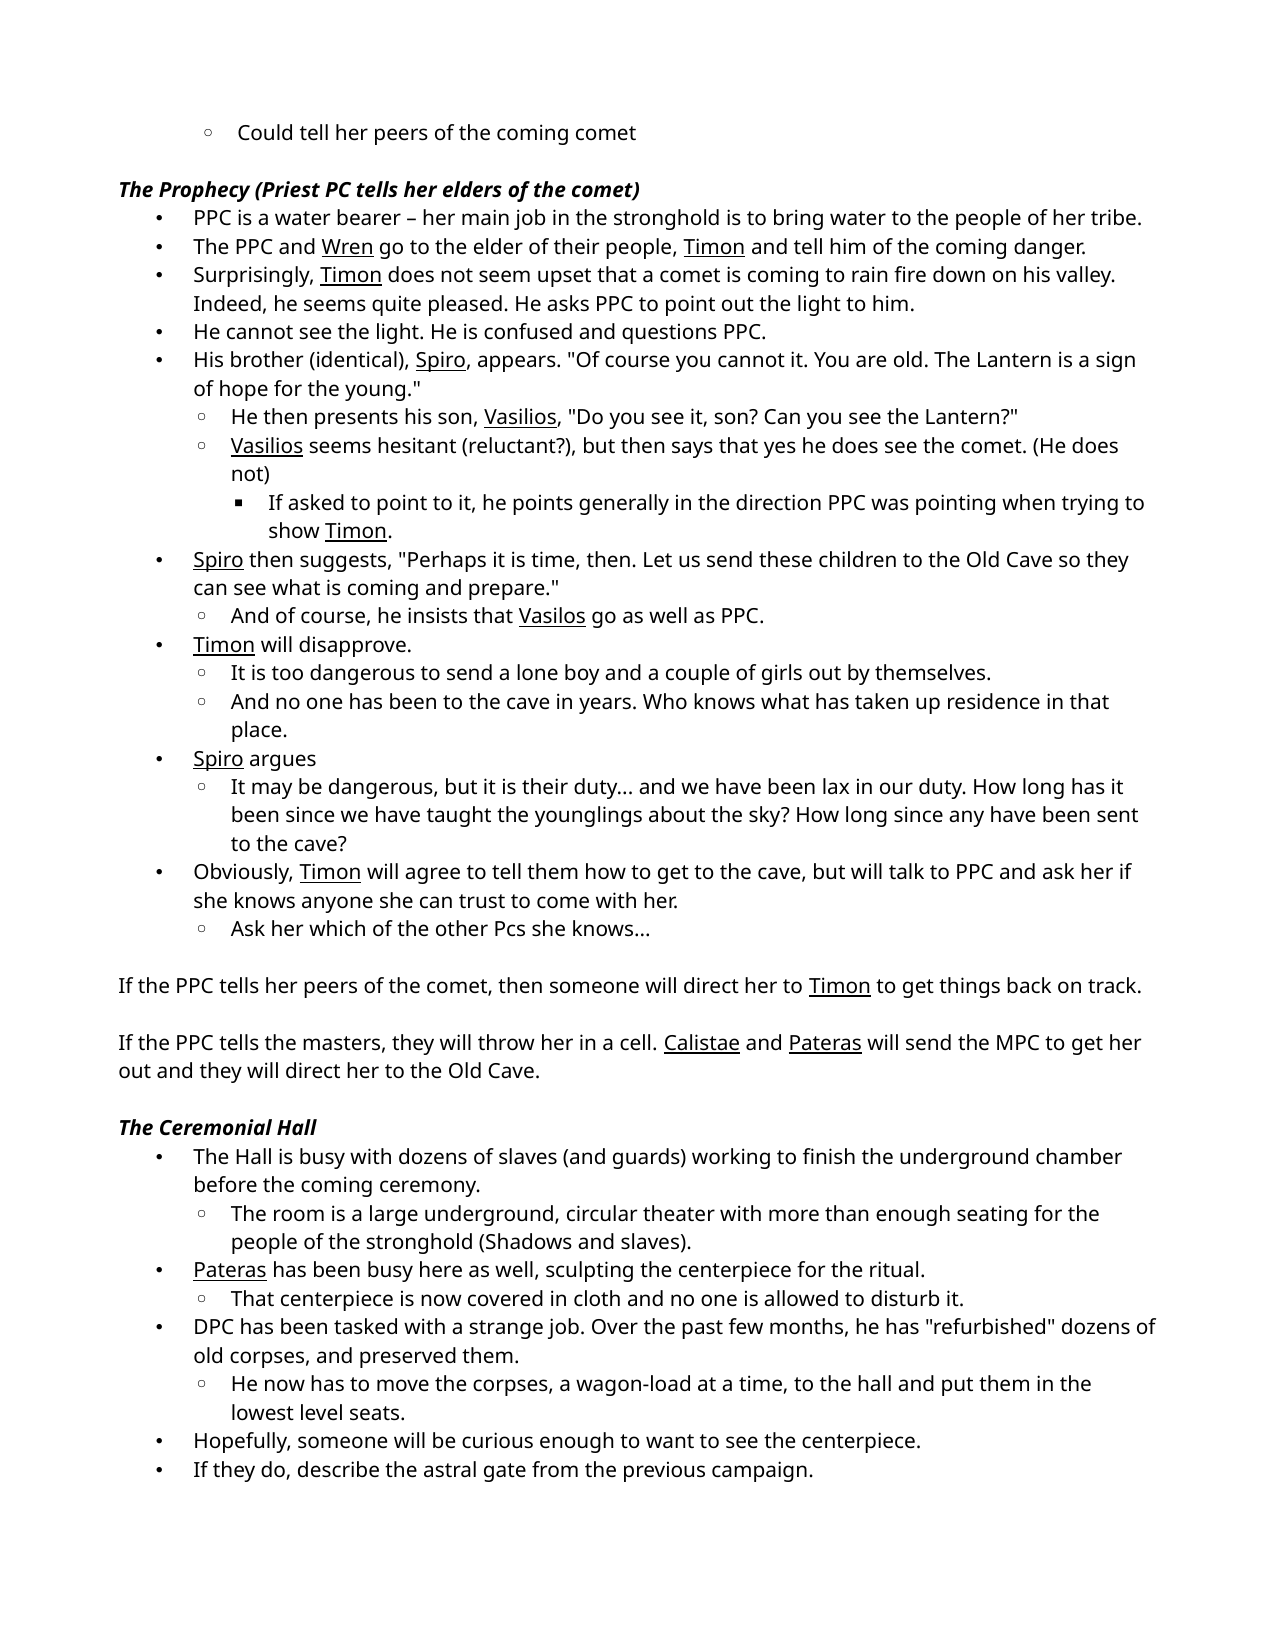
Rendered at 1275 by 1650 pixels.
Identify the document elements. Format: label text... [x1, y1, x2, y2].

list Spiro argues [156, 744, 1157, 772]
list Timon will disapprove. [156, 630, 1157, 658]
list Could tell her peers of the coming comet [199, 118, 1157, 147]
list Pateras has been busy here as well, sculpting the centerpiece for the ritual. [156, 1256, 1157, 1284]
list Surprisingly, Timon does not seem upset that a comet is coming to rain fire down on his valley. Indeed, he seems quite pleased. He asks PPC to point out the light to him. [156, 260, 1157, 317]
list He now has to move the corpses, a wagon-load at a time, to the hall and put them in the lowest level seats. [193, 1369, 1157, 1426]
list Vasilios seems hesitant (reluctant?), but then says that yes he does see the comet. (He does not) [193, 431, 1157, 488]
text If the PPC tells her peers of the comet, then someone will direct her to Timon to get things back on track. [118, 971, 1157, 1000]
list And of course, he insists that Vasilos go as well as PPC. [193, 602, 1157, 630]
list He cannot see the light. He is confused and questions PPC. [156, 317, 1157, 346]
list The room is a large underground, circular theater with more than enough seating for the people of the stronghold (Shadows and slaves). [193, 1199, 1157, 1256]
text If the PPC tells the masters, they will throw her in a cell. Calistae and Pateras will send the MPC to get her out and they will direct her to the Old Cave. [118, 1028, 1157, 1085]
list Spiro then suggests, "Perhaps it is time, then. Let us send these children to the Old Cave so they can see what is coming and prepare." [156, 545, 1157, 602]
list If they do, describe the astral gate from the previous campaign. [156, 1455, 1157, 1483]
list Hopefully, someone will be curious enough to want to see the centerpiece. [156, 1426, 1157, 1455]
text The Ceremonial Hall [118, 1113, 1157, 1142]
list DPC has been tasked with a strange job. Over the past few months, he has "refurbished" dozens of old corpses, and preserved them. [156, 1312, 1157, 1369]
list Obviously, Timon will agree to tell them how to get to the cave, but will talk to PPC and ask her if she knows anyone she can trust to come with her. [156, 857, 1157, 914]
list His brother (identical), Spiro, appears. "Of course you cannot it. You are old. The Lantern is a sign of hope for the young." [156, 346, 1157, 402]
text The Prophecy (Priest PC tells her elders of the comet) [118, 175, 1157, 203]
list It may be dangerous, but it is their duty... and we have been lax in our duty. How long has it been since we have taught the younglings about the sky? How long since any have been sent to the cave? [193, 772, 1157, 857]
list PPC is a water bearer – her main job in the stronghold is to bring water to the people of her tribe. [156, 203, 1157, 232]
list It is too dangerous to send a lone boy and a couple of girls out by themselves. [193, 658, 1157, 687]
list He then presents his son, Vasilios, "Do you see it, son? Can you see the Lantern?" [193, 402, 1157, 431]
list Ask her which of the other Pcs she knows... [193, 914, 1157, 943]
list The Hall is busy with dozens of slaves (and guards) working to finish the underground chamber before the coming ceremony. [156, 1142, 1157, 1199]
list And no one has been to the cave in years. Who knows what has taken up residence in that place. [193, 687, 1157, 744]
list That centerpiece is now covered in cloth and no one is allowed to disturb it. [193, 1284, 1157, 1312]
list The PPC and Wren go to the elder of their people, Timon and tell him of the coming danger. [156, 232, 1157, 260]
list If asked to point to it, he points generally in the direction PPC was pointing when trying to show Timon. [231, 488, 1157, 545]
